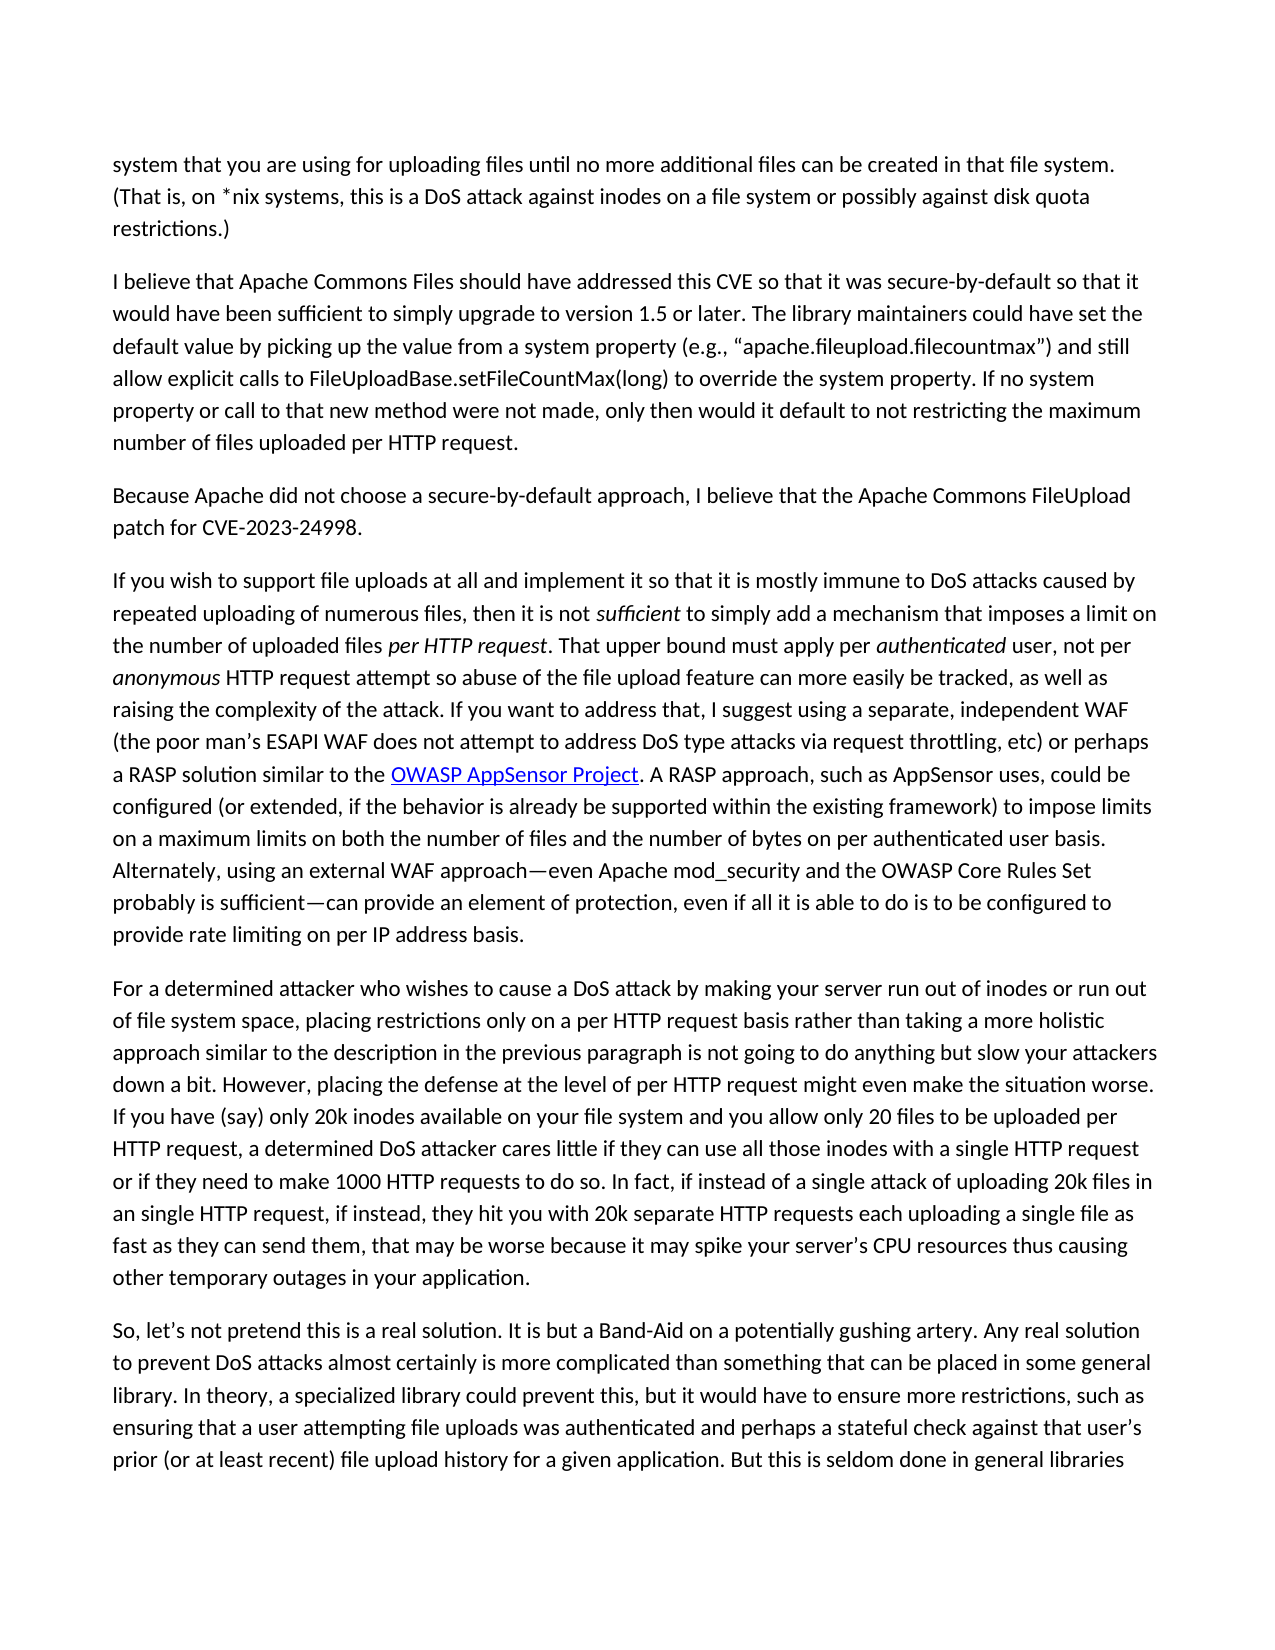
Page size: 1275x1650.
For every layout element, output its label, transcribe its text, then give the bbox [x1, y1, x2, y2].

text If you wish to support file uploads at all and implement it so that it is mostly immune to DoS attacks caused by repeated uploading of numerous files, then it is not sufficient to simply add a mechanism that imposes a limit on the number of uploaded files per HTTP request. That upper bound must apply per authenticated user, not per anonymous HTTP request attempt so abuse of the file upload feature can more easily be tracked, as well as raising the complexity of the attack. If you want to address that, I suggest using a separate, independent WAF (the poor man’s ESAPI WAF does not attempt to address DoS type attacks via request throttling, etc) or perhaps a RASP solution similar to the OWASP AppSensor Project. A RASP approach, such as AppSensor uses, could be configured (or extended, if the behavior is already be supported within the existing framework) to impose limits on a maximum limits on both the number of files and the number of bytes on per authenticated user basis. Alternately, using an external WAF approach—even Apache mod_security and the OWASP Core Rules Set probably is sufficient—can provide an element of protection, even if all it is able to do is to be configured to provide rate limiting on per IP address basis. [112, 567, 1162, 949]
text system that you are using for uploading files until no more additional files can be created in that file system. (That is, on *nix systems, this is a DoS attack against inodes on a file system or possibly against disk quota restrictions.) [112, 150, 1162, 242]
text I believe that Apache Commons Files should have addressed this CVE so that it was secure-by-default so that it would have been sufficient to simply upgrade to version 1.5 or later. The library maintainers could have set the default value by picking up the value from a system property (e.g., “apache.fileupload.filecountmax”) and still allow explicit calls to FileUploadBase.setFileCountMax(long) to override the system property. If no system property or call to that new method were not made, only then would it default to not restricting the maximum number of files uploaded per HTTP request. [112, 267, 1162, 456]
text Because Apache did not choose a secure-by-default approach, I believe that the Apache Commons FileUpload patch for CVE-2023-24998. [112, 481, 1162, 542]
text So, let’s not pretend this is a real solution. It is but a Band-Aid on a potentially gushing artery. Any real solution to prevent DoS attacks almost certainly is more complicated than something that can be placed in some general library. In theory, a specialized library could prevent this, but it would have to ensure more restrictions, such as ensuring that a user attempting file uploads was authenticated and perhaps a stateful check against that user’s prior (or at least recent) file upload history for a given application. But this is seldom done in general libraries [112, 1316, 1162, 1473]
text For a determined attacker who wishes to cause a DoS attack by making your server run out of inodes or run out of file system space, placing restrictions only on a per HTTP request basis rather than taking a more holistic approach similar to the description in the previous paragraph is not going to do anything but slow your attackers down a bit. However, placing the defense at the level of per HTTP request might even make the situation worse. If you have (say) only 20k inodes available on your file system and you allow only 20 files to be uploaded per HTTP request, a determined DoS attacker cares little if they can use all those inodes with a single HTTP request or if they need to make 1000 HTTP requests to do so. In fact, if instead of a single attack of uploading 20k files in an single HTTP request, if instead, they hit you with 20k separate HTTP requests each uploading a single file as fast as they can send them, that may be worse because it may spike your server’s CPU resources thus causing other temporary outages in your application. [112, 974, 1162, 1291]
